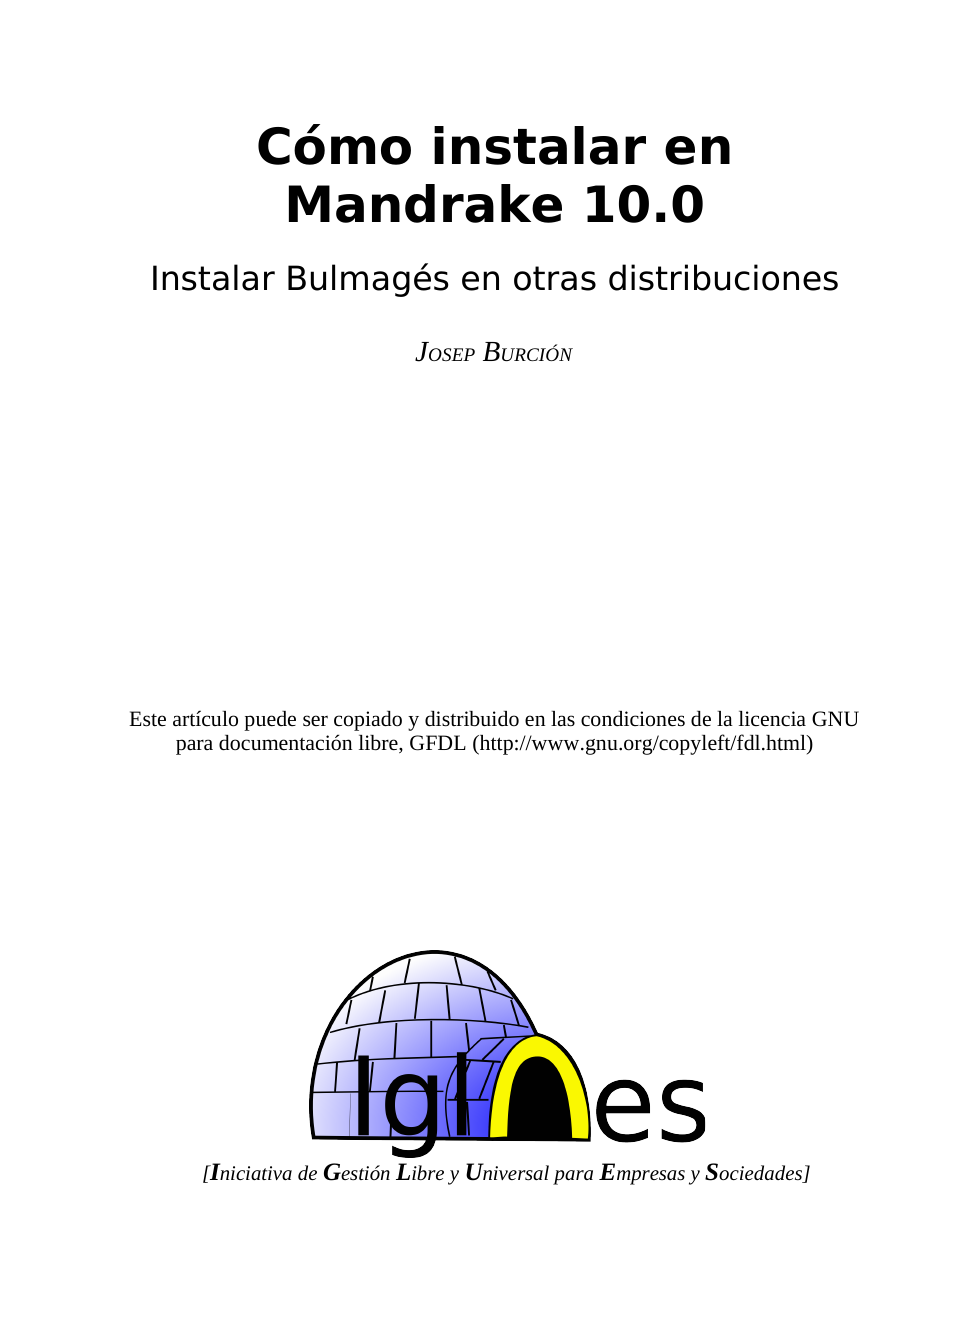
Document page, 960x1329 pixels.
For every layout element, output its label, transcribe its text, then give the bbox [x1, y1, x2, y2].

text Este artículo puede ser copiado y distribuido en las condiciones de la licencia GNU para documentación libre, GFDL (http://www.gnu.org/copyleft/fdl.html) [118, 707, 871, 756]
text Josep Burción [118, 335, 871, 367]
subtitle Instalar Bulmagés en otras distribuciones [118, 259, 871, 298]
picture [309, 950, 705, 1158]
title Cómo instalar en Mandrake 10.0 [118, 118, 871, 234]
